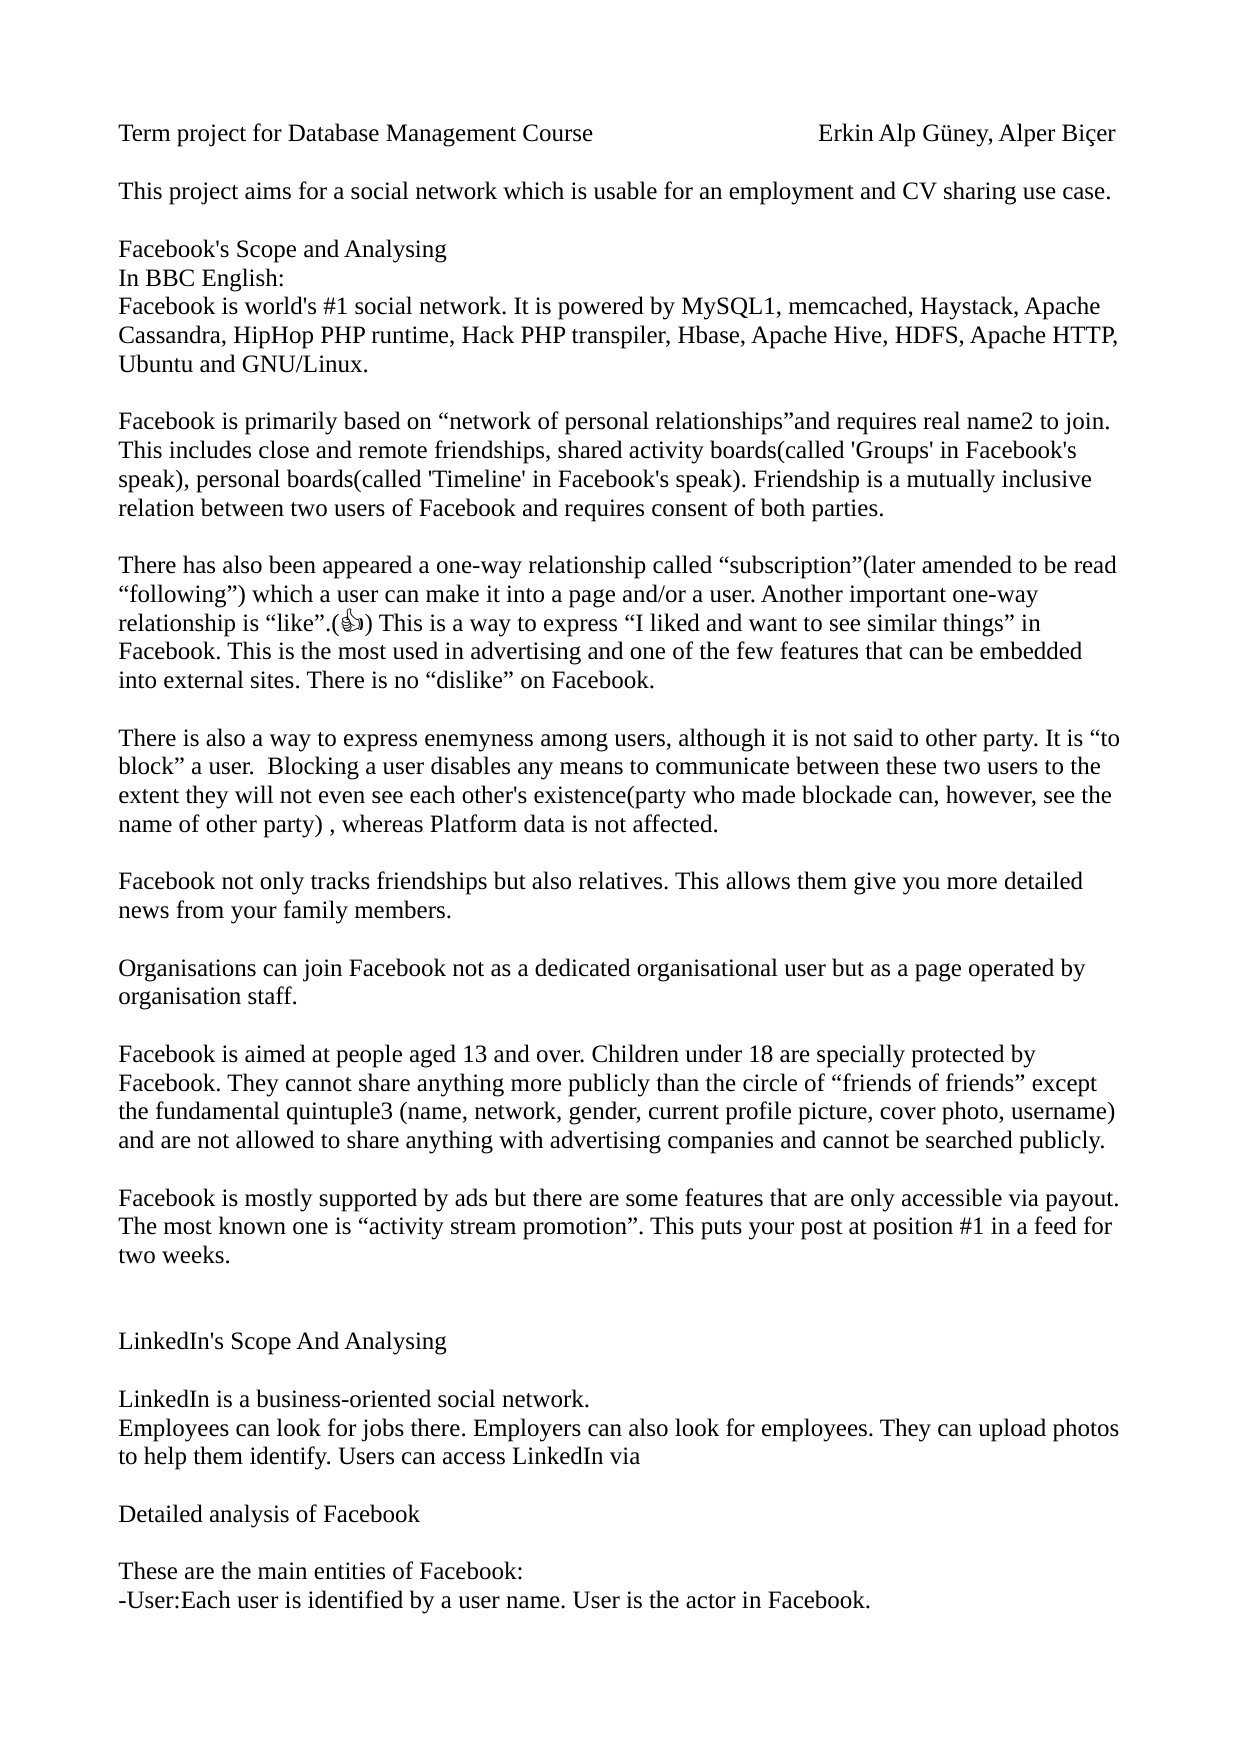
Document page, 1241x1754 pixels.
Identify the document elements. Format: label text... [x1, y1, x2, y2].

text Facebook is primarily based on “network of personal relationships”and requires real name2 to join. This includes close and remote friendships, shared activity boards(called 'Groups' in Facebook's speak), personal boards(called 'Timeline' in Facebook's speak). Friendship is a mutually inclusive relation between two users of Facebook and requires consent of both parties. [118, 406, 1122, 521]
text LinkedIn is a business-oriented social network. [118, 1384, 1122, 1413]
text These are the main entities of Facebook: [118, 1556, 1122, 1585]
text Detailed analysis of Facebook [118, 1499, 1122, 1528]
text In BBC English: [118, 263, 1122, 291]
text Organisations can join Facebook not as a dedicated organisational user but as a page operated by organisation staff. [118, 953, 1122, 1010]
text Facebook is world's #1 social network. It is powered by MySQL1, memcached, Haystack, Apache Cassandra, HipHop PHP runtime, Hack PHP transpiler, Hbase, Apache Hive, HDFS, Apache HTTP, Ubuntu and GNU/Linux. [118, 291, 1122, 378]
text Facebook not only tracks friendships but also relatives. This allows them give you more detailed news from your family members. [118, 866, 1122, 924]
text -User:Each user is identified by a user name. User is the actor in Facebook. [118, 1585, 1122, 1614]
text There is also a way to express enemyness among users, although it is not said to other party. It is “to block” a user. Blocking a user disables any means to communicate between these two users to the extent they will not even see each other's existence(party who made blockade can, however, see the name of other party) , whereas Platform data is not affected. [118, 723, 1122, 838]
text LinkedIn's Scope And Analysing [118, 1326, 1122, 1355]
text There has also been appeared a one-way relationship called “subscription”(later amended to be read “following”) which a user can make it into a page and/or a user. Another important one-way relationship is “like”.(👍) This is a way to express “I liked and want to see similar things” in Facebook. This is the most used in advertising and one of the few features that can be embedded into external sites. There is no “dislike” on Facebook. [118, 550, 1122, 694]
text Employees can look for jobs there. Employers can also look for employees. They can upload photos to help them identify. Users can access LinkedIn via [118, 1413, 1122, 1470]
text Facebook is mostly supported by ads but there are some features that are only accessible via payout. The most known one is “activity stream promotion”. This puts your post at position #1 in a feed for two weeks. [118, 1183, 1122, 1269]
text Facebook is aimed at people aged 13 and over. Children under 18 are specially protected by Facebook. They cannot share anything more publicly than the circle of “friends of friends” except the fundamental quintuple3 (name, network, gender, current profile picture, cover photo, username) and are not allowed to share anything with advertising companies and cannot be searched publicly. [118, 1039, 1122, 1154]
text This project aims for a social network which is usable for an employment and CV sharing use case. Facebook's Scope and Analysing [118, 176, 1122, 263]
